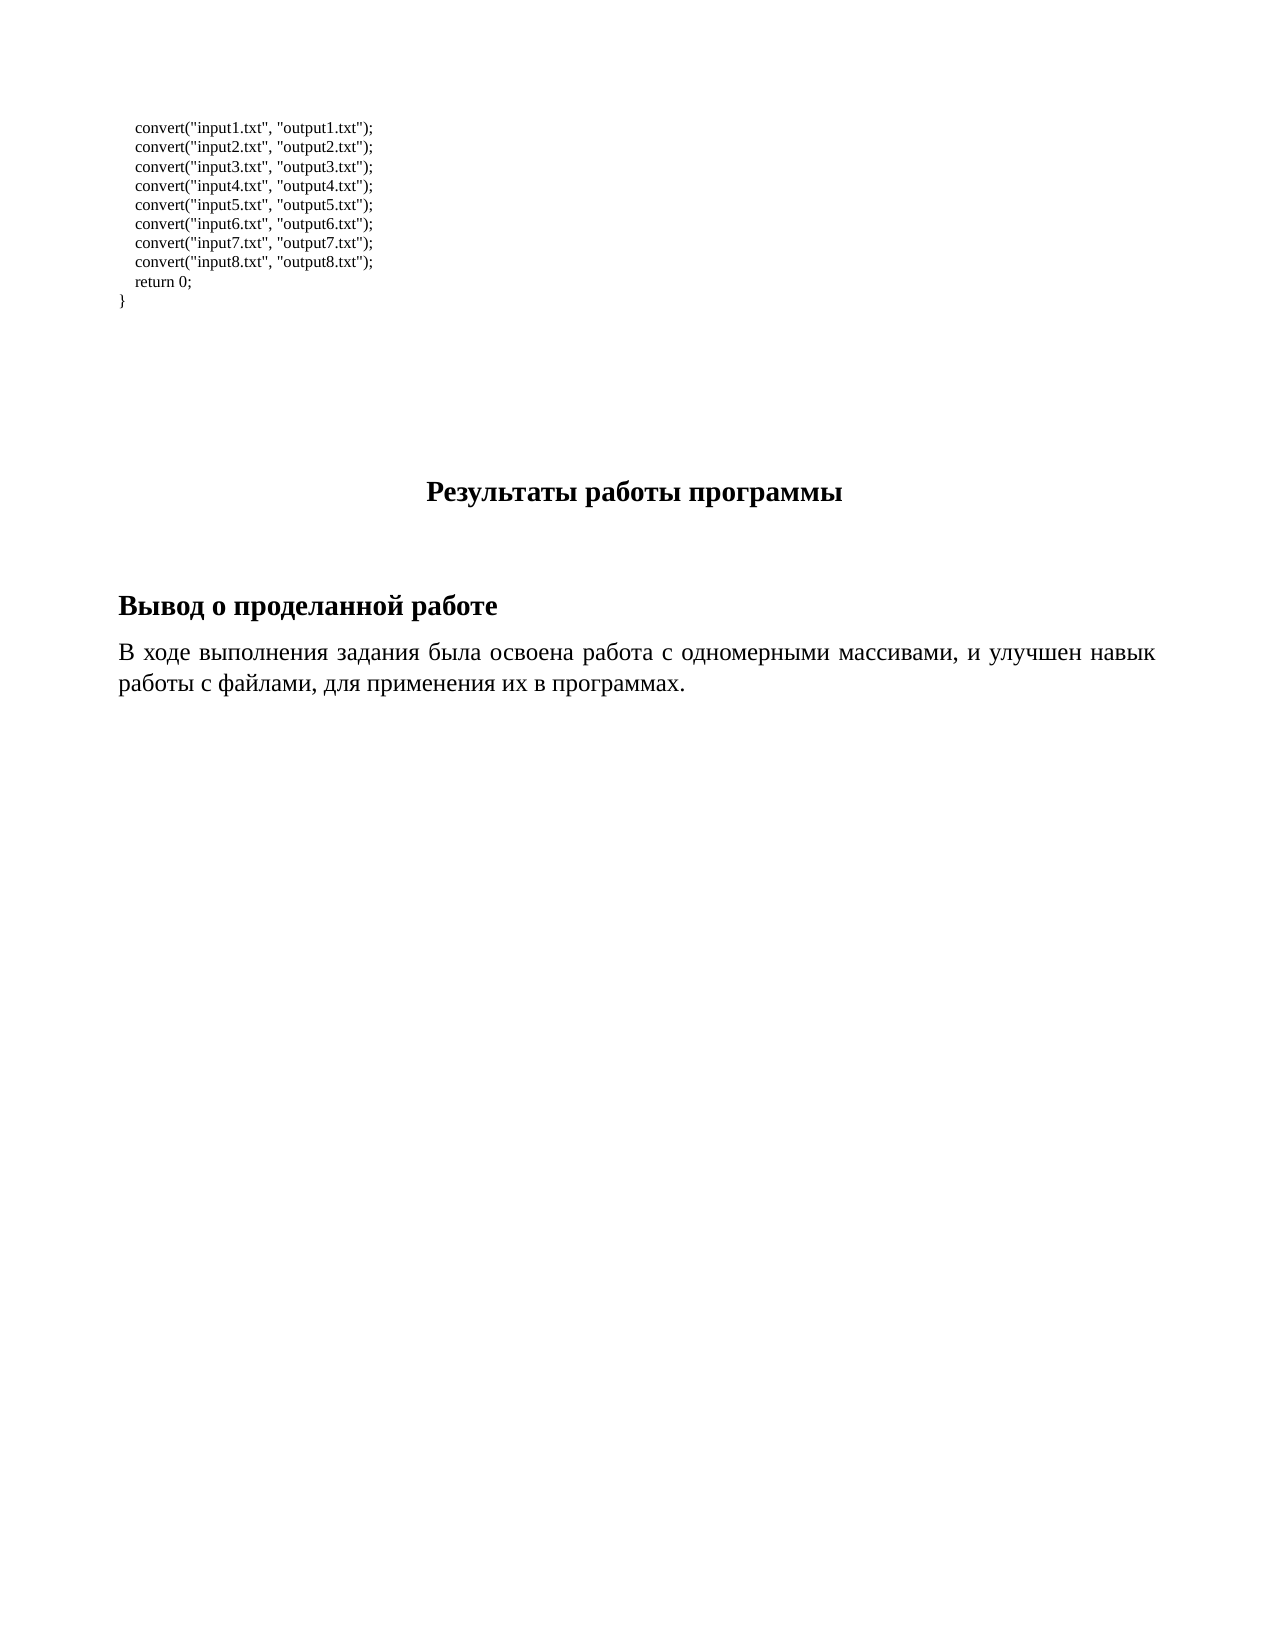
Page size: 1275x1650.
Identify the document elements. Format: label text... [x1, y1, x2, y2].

text convert("input1.txt", "output1.txt"); [118, 118, 1157, 137]
text convert("input5.txt", "output5.txt"); [118, 195, 1157, 214]
text Результаты работы программы [118, 474, 1157, 508]
text convert("input8.txt", "output8.txt"); [118, 252, 1157, 271]
text } [118, 291, 1157, 310]
text return 0; [118, 271, 1157, 291]
text convert("input3.txt", "output3.txt"); [118, 156, 1157, 176]
text Вывод о проделанной работе [118, 588, 1157, 622]
text convert("input2.txt", "output2.txt"); [118, 137, 1157, 156]
text convert("input7.txt", "output7.txt"); [118, 233, 1157, 252]
text convert("input4.txt", "output4.txt"); [118, 176, 1157, 195]
text В ходе выполнения задания была освоена работа с одномерными массивами, и улучшен навык работы с файлами, для применения их в программах. [118, 637, 1157, 697]
text convert("input6.txt", "output6.txt"); [118, 214, 1157, 233]
